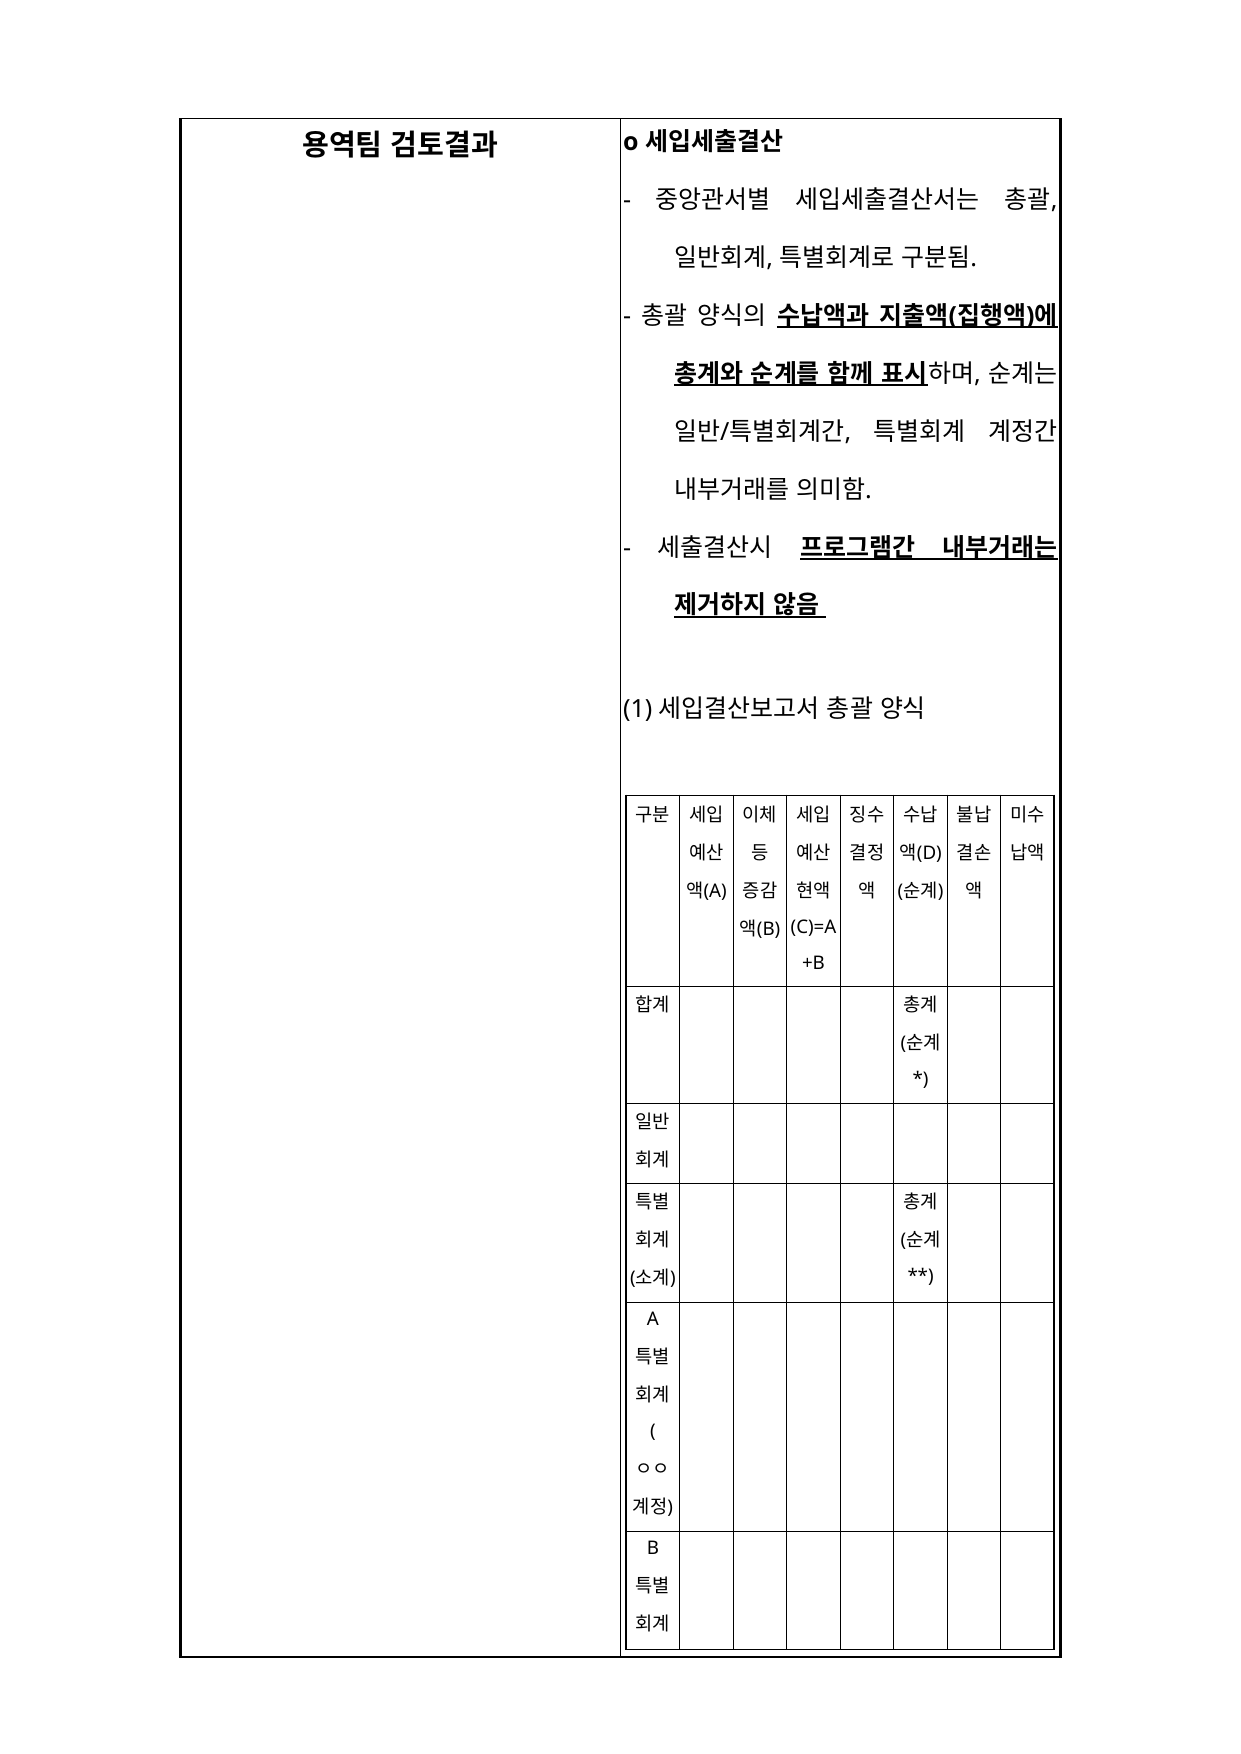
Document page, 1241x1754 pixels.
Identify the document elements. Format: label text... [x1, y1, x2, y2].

table_header 수납액(D) (순계) [894, 796, 947, 986]
table_cell [734, 1303, 786, 1531]
table_cell [787, 1532, 840, 1648]
table_cell 총계 (순계**) [894, 1184, 947, 1302]
table_cell [680, 1532, 733, 1648]
table_cell [787, 987, 840, 1103]
table_cell [1001, 1532, 1053, 1648]
table_header 불납 결손액 [948, 796, 1000, 986]
table_cell [734, 1532, 786, 1648]
table_cell [841, 1303, 893, 1531]
table_cell [894, 1532, 947, 1648]
table_cell [894, 1104, 947, 1183]
table_cell [841, 1104, 893, 1183]
table_cell [1001, 1303, 1053, 1531]
table_cell [948, 1184, 1000, 1302]
table_cell o 세입세출결산 - 중앙관서별 세입세출결산서는 총괄, 일반회계, 특별회계로 구분됨. - 총괄 양식의 수납액과 지출액(집행액)에 총계와 순계를 함께 표시하며, 순계는 일반/특별회계간, 특별회계 계정간 내부거래를 의미함. - 세출결산시 프로그램간 내부거래는 제거하지 않음 (1) 세입결산보고서 총괄 양식 [621, 119, 1059, 1656]
table_cell [948, 1532, 1000, 1648]
table_cell [841, 1532, 893, 1648]
table_cell [1001, 987, 1053, 1103]
table_cell [948, 1104, 1000, 1183]
table_cell A특별회계 (ㅇㅇ계정) [627, 1303, 679, 1531]
table_cell [734, 987, 786, 1103]
table_cell [1001, 1104, 1053, 1183]
table_cell [841, 1184, 893, 1302]
table_cell [894, 1303, 947, 1531]
table_header 구분 [627, 796, 679, 986]
table_header 이체 등 증감액(B) [734, 796, 786, 986]
table_cell 특별회계 (소계) [627, 1184, 679, 1302]
table_cell [680, 1184, 733, 1302]
table_cell [1001, 1184, 1053, 1302]
table_header 미수납액 [1001, 796, 1053, 986]
table_cell [841, 987, 893, 1103]
table_cell 총계 (순계*) [894, 987, 947, 1103]
table_cell [787, 1184, 840, 1302]
table_cell [787, 1104, 840, 1183]
table_cell [734, 1184, 786, 1302]
table_cell [948, 1303, 1000, 1531]
table_cell [680, 1104, 733, 1183]
table_cell 합계 [627, 987, 679, 1103]
table_cell [680, 987, 733, 1103]
table_header 징수결정액 [841, 796, 893, 986]
table_header 세입예산현액 (C)=A+B [787, 796, 840, 986]
table_cell [787, 1303, 840, 1531]
table_cell 일반회계 [627, 1104, 679, 1183]
table_cell [680, 1303, 733, 1531]
table_cell [948, 987, 1000, 1103]
table_cell 용역팀 검토결과 [182, 119, 620, 1656]
table_header 세입예산액(A) [680, 796, 733, 986]
table_cell B특별회계 [627, 1532, 679, 1648]
table_cell [734, 1104, 786, 1183]
